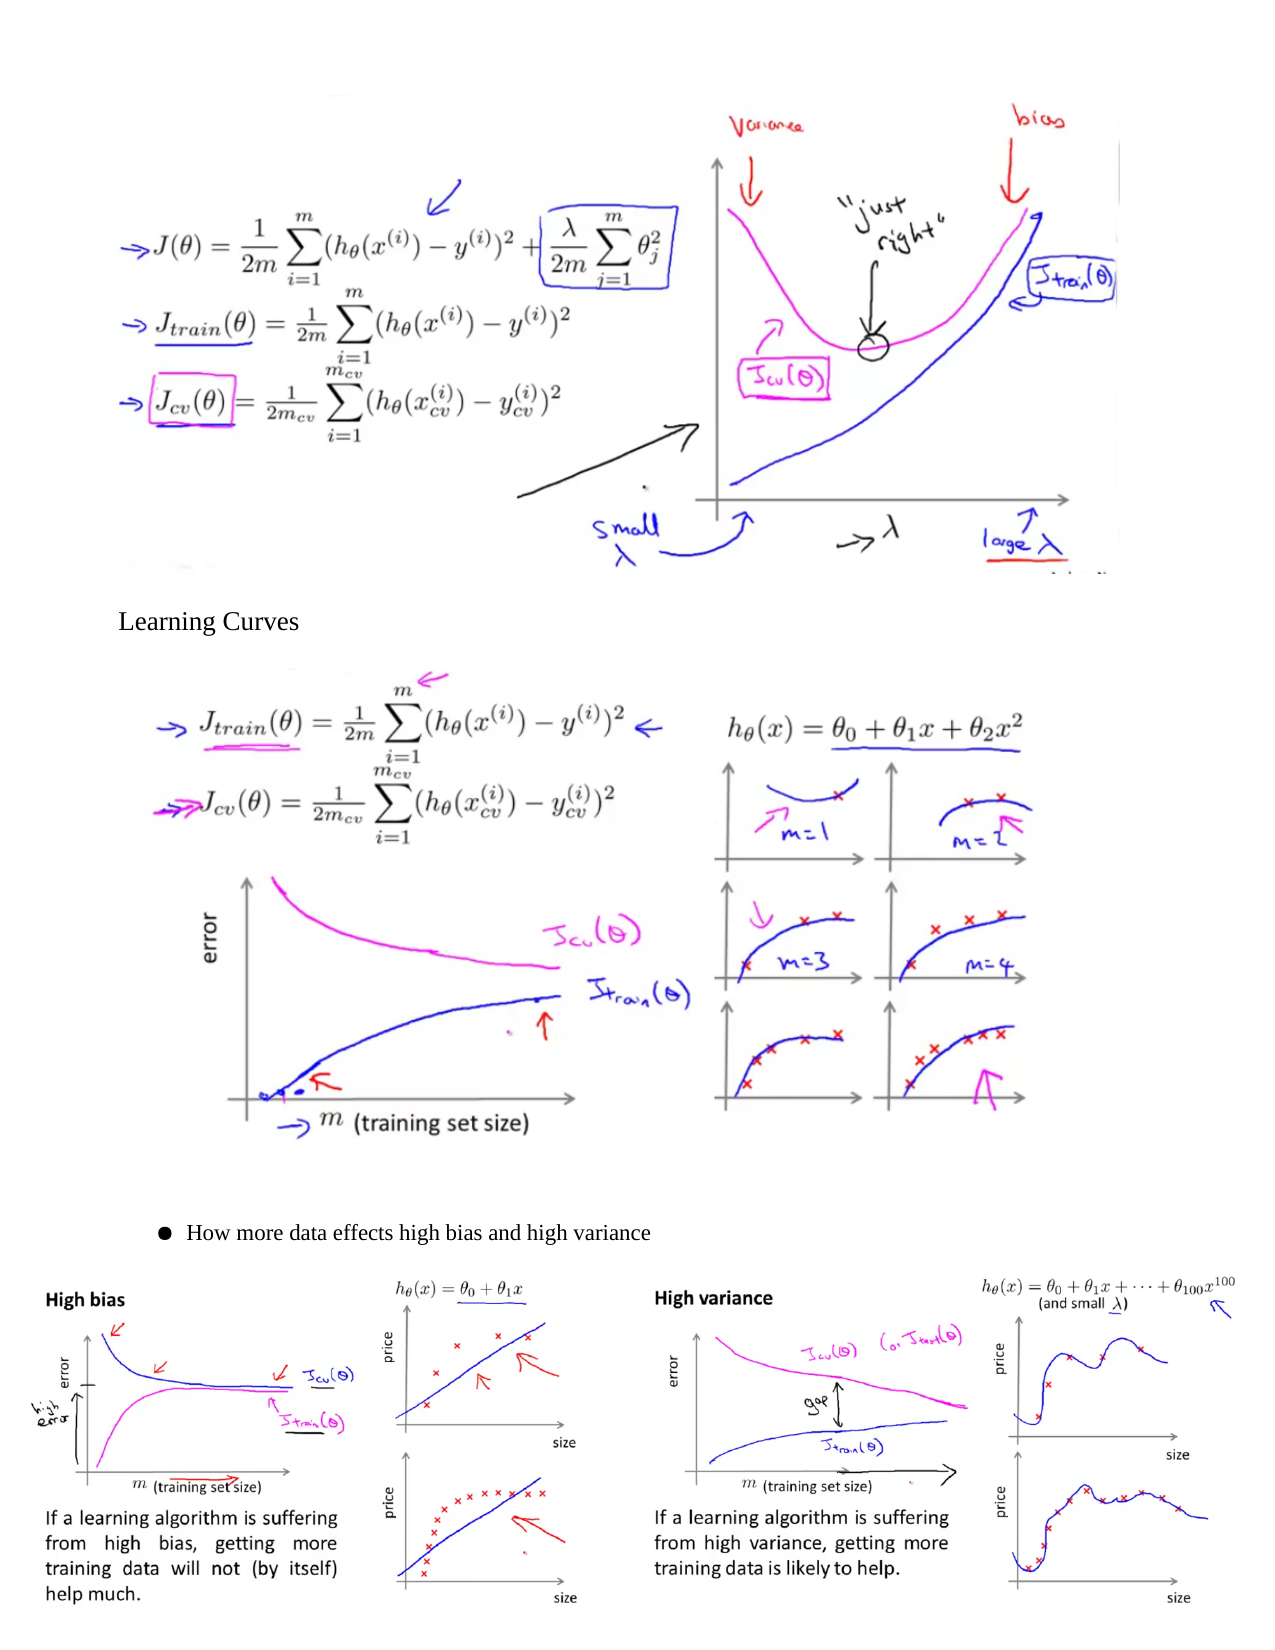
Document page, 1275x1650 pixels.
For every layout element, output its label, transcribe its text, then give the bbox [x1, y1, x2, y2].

picture [136, 668, 1053, 1140]
picture [27, 1273, 600, 1607]
picture [118, 94, 1120, 574]
list How more data effects high bias and high variance [156, 1218, 1157, 1245]
picture [647, 1271, 1239, 1607]
text Learning Curves [118, 118, 1157, 636]
